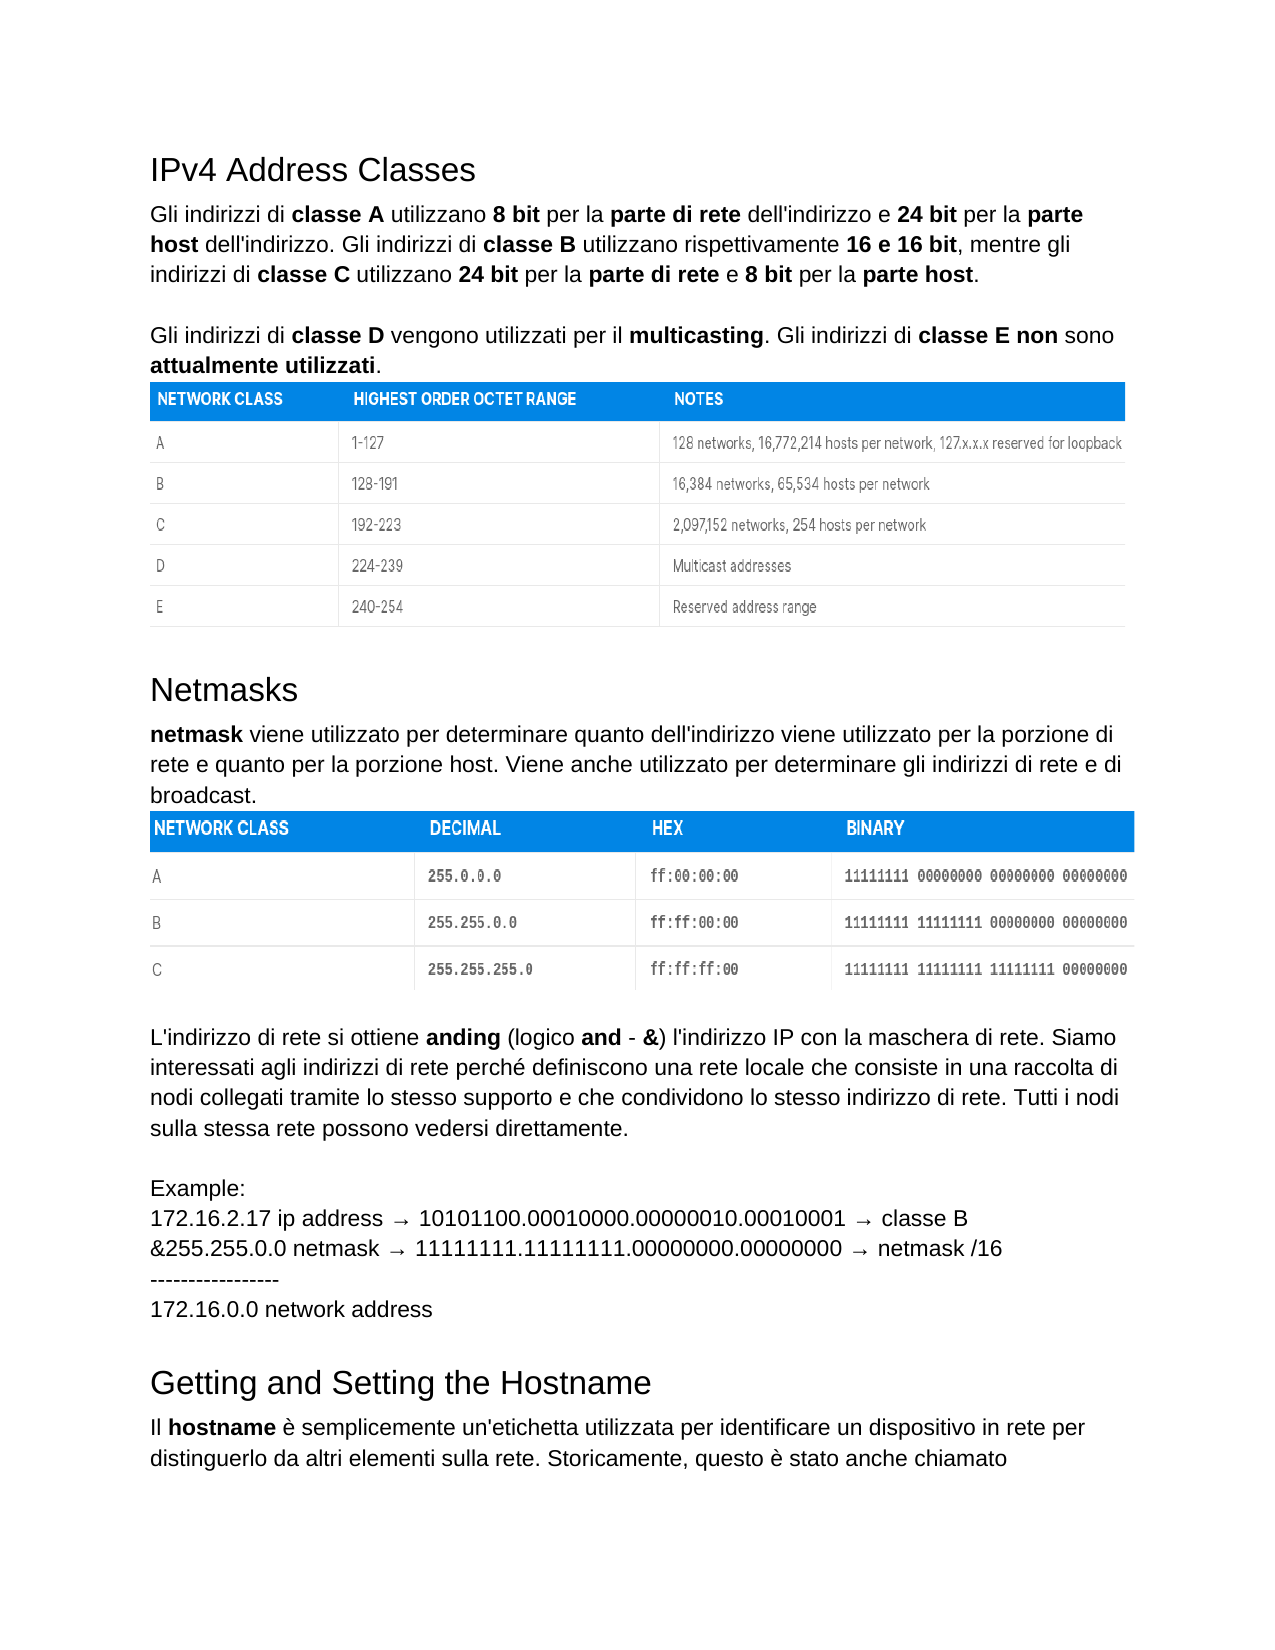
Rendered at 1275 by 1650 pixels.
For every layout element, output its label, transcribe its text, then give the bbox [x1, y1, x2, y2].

text Gli indirizzi di classe A utilizzano 8 bit per la parte di rete dell'indirizzo e 24 bit per la parte host dell'indirizzo. Gli indirizzi di classe B utilizzano rispettivamente 16 e 16 bit, mentre gli indirizzi di classe C utilizzano 24 bit per la parte di rete e 8 bit per la parte host. [150, 201, 1125, 288]
text L'indirizzo di rete si ottiene anding (logico and - &) l'indirizzo IP con la maschera di rete. Siamo interessati agli indirizzi di rete perché definiscono una rete locale che consiste in una raccolta di nodi collegati tramite lo stesso supporto e che condividono lo stesso indirizzo di rete. Tutti i nodi sulla stessa rete possono vedersi direttamente. [150, 1024, 1125, 1141]
subtitle IPv4 Address Classes [150, 150, 1125, 188]
subtitle Getting and Setting the Hostname [150, 1363, 1125, 1402]
text ----------------- [150, 1266, 1125, 1292]
text Example: [150, 1175, 1125, 1201]
text Gli indirizzi di classe D vengono utilizzati per il multicasting. Gli indirizzi di classe E non sono attualmente utilizzati. [150, 322, 1125, 378]
text &255.255.0.0 netmask → 11111111.11111111.00000000.00000000 → netmask /16 [150, 1235, 1125, 1262]
text 172.16.2.17 ip address → 10101100.00010000.00000010.00010001 → classe B [150, 1205, 1125, 1231]
text netmask viene utilizzato per determinare quanto dell'indirizzo viene utilizzato per la porzione di rete e quanto per la porzione host. Viene anche utilizzato per determinare gli indirizzi di rete e di broadcast. [150, 721, 1125, 808]
picture [150, 811, 1135, 990]
text Il hostname è semplicemente un'etichetta utilizzata per identificare un dispositivo in rete per distinguerlo da altri elementi sulla rete. Storicamente, questo è stato anche chiamato [150, 1414, 1125, 1471]
subtitle Netmasks [150, 670, 1125, 709]
text 172.16.0.0 network address [150, 1296, 1125, 1322]
picture [150, 382, 1125, 629]
